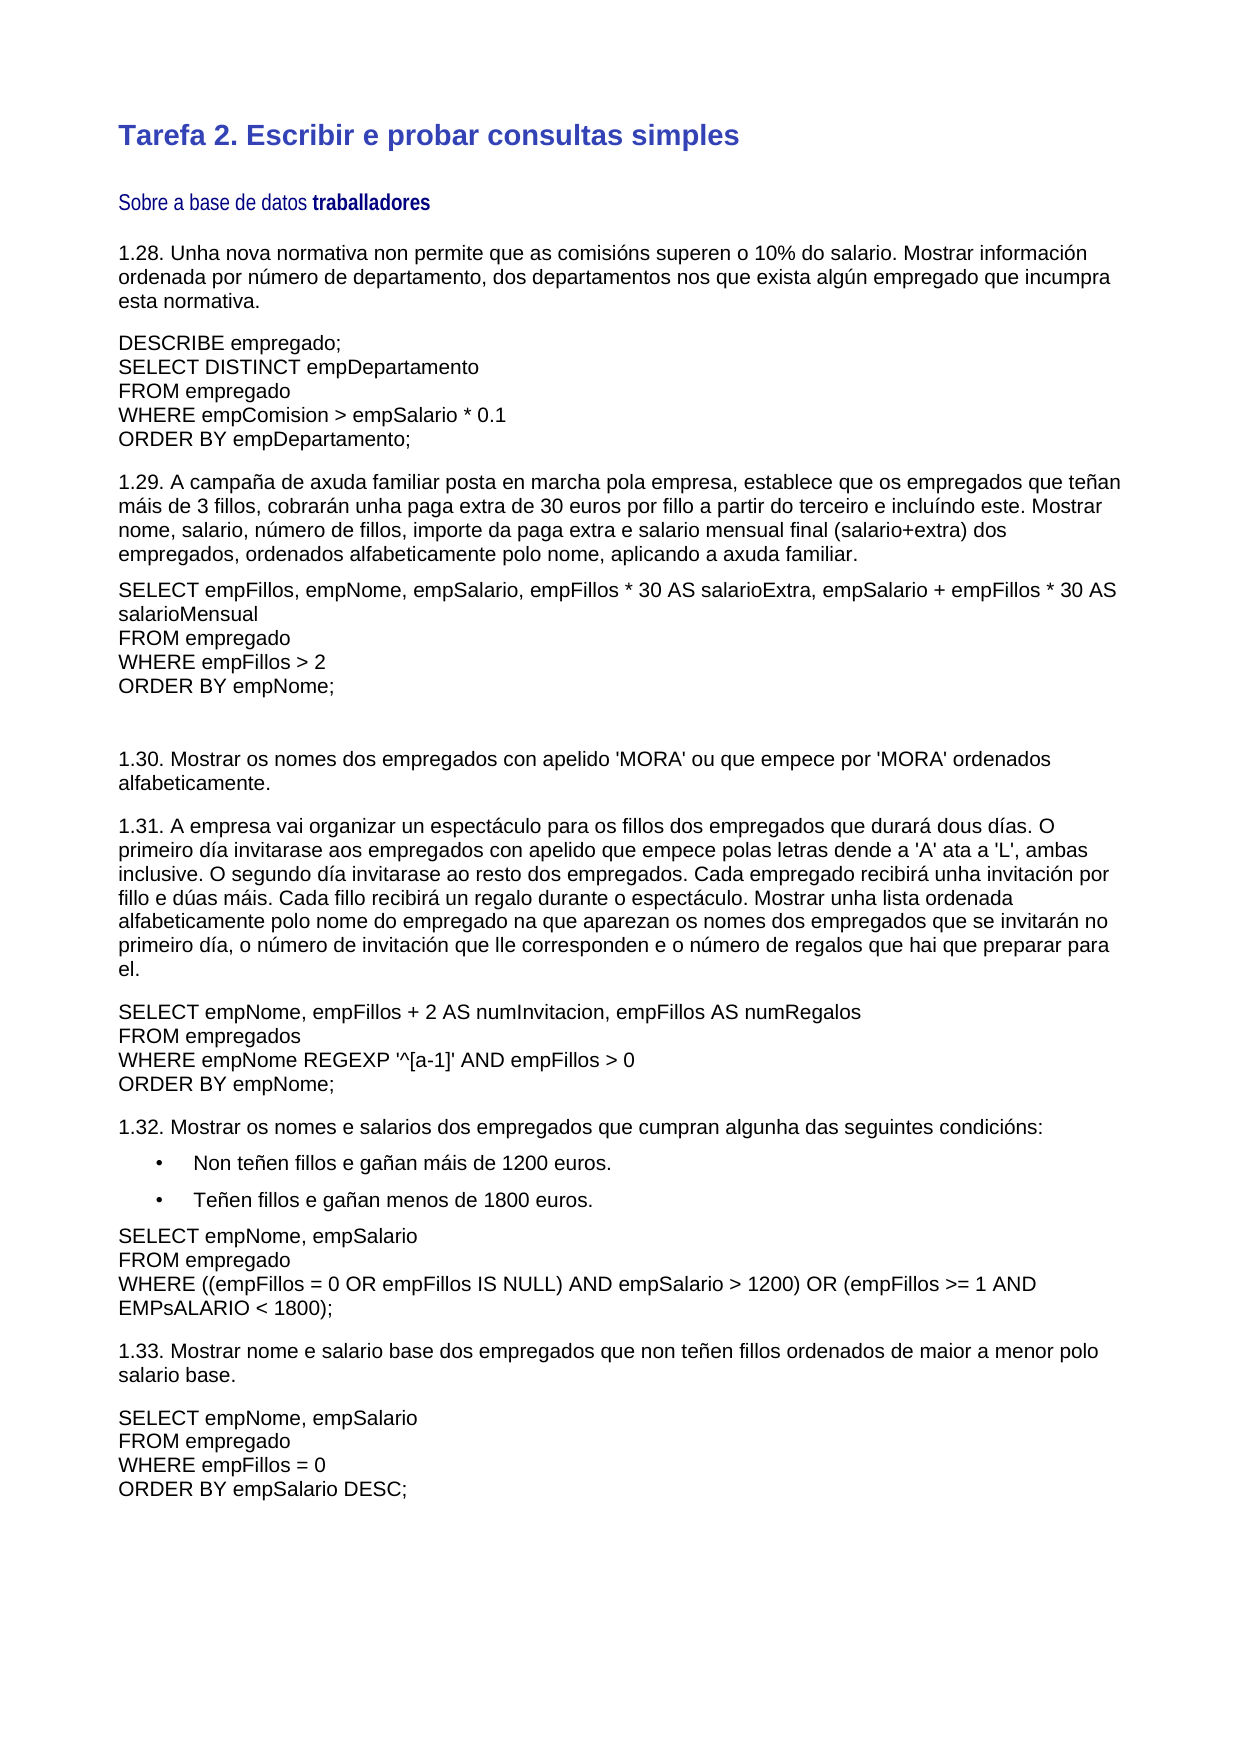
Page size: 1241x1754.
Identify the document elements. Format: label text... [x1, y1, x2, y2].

subtitle SELECT empNome, empSalario FROM empregado WHERE ((empFillos = 0 OR empFillos IS NULL) AND empSalario > 1200) OR (empFillos >= 1 AND EMPsALARIO < 1800); [118, 1224, 1122, 1320]
list Tarefa 2. Escribir e probar consultas simples [118, 118, 1122, 152]
text 1.29. A campaña de axuda familiar posta en marcha pola empresa, establece que os empregados que teñan máis de 3 fillos, cobrarán unha paga extra de 30 euros por fillo a partir do terceiro e incluíndo este. Mostrar nome, salario, número de fillos, importe da paga extra e salario mensual final (salario+extra) dos empregados, ordenados alfabeticamente polo nome, aplicando a axuda familiar. [118, 470, 1122, 566]
text SELECT empNome, empFillos + 2 AS numInvitacion, empFillos AS numRegalos FROM empregados WHERE empNome REGEXP '^[a-1]' AND empFillos > 0 ORDER BY empNome; [118, 1000, 1122, 1096]
text 1.31. A empresa vai organizar un espectáculo para os fillos dos empregados que durará dous días. O primeiro día invitarase aos empregados con apelido que empece polas letras dende a 'A' ata a 'L', ambas inclusive. O segundo día invitarase ao resto dos empregados. Cada empregado recibirá unha invitación por fillo e dúas máis. Cada fillo recibirá un regalo durante o espectáculo. Mostrar unha lista ordenada alfabeticamente polo nome do empregado na que aparezan os nomes dos empregados que se invitarán no primeiro día, o número de invitación que lle corresponden e o número de regalos que hai que preparar para el. [118, 813, 1122, 981]
text Sobre a base de datos traballadores [118, 189, 1122, 216]
text DESCRIBE empregado; SELECT DISTINCT empDepartamento FROM empregado WHERE empComision > empSalario * 0.1 ORDER BY empDepartamento; [118, 331, 1122, 451]
text 1.28. Unha nova normativa non permite que as comisións superen o 10% do salario. Mostrar información ordenada por número de departamento, dos departamentos nos que exista algún empregado que incumpra esta normativa. [118, 241, 1122, 312]
text 1.33. Mostrar nome e salario base dos empregados que non teñen fillos ordenados de maior a menor polo salario base. [118, 1339, 1122, 1387]
subtitle Non teñen fillos e gañan máis de 1200 euros. [156, 1151, 1122, 1175]
text 1.30. Mostrar os nomes dos empregados con apelido 'MORA' ou que empece por 'MORA' ordenados alfabeticamente. [118, 747, 1122, 795]
text 1.32. Mostrar os nomes e salarios dos empregados que cumpran algunha das seguintes condicións: [118, 1114, 1122, 1138]
subtitle Teñen fillos e gañan menos de 1800 euros. [156, 1188, 1122, 1212]
text SELECT empNome, empSalario FROM empregado WHERE empFillos = 0 ORDER BY empSalario DESC; [118, 1405, 1122, 1501]
text SELECT empFillos, empNome, empSalario, empFillos * 30 AS salarioExtra, empSalario + empFillos * 30 AS salarioMensual FROM empregado WHERE empFillos > 2 ORDER BY empNome; [118, 578, 1122, 698]
